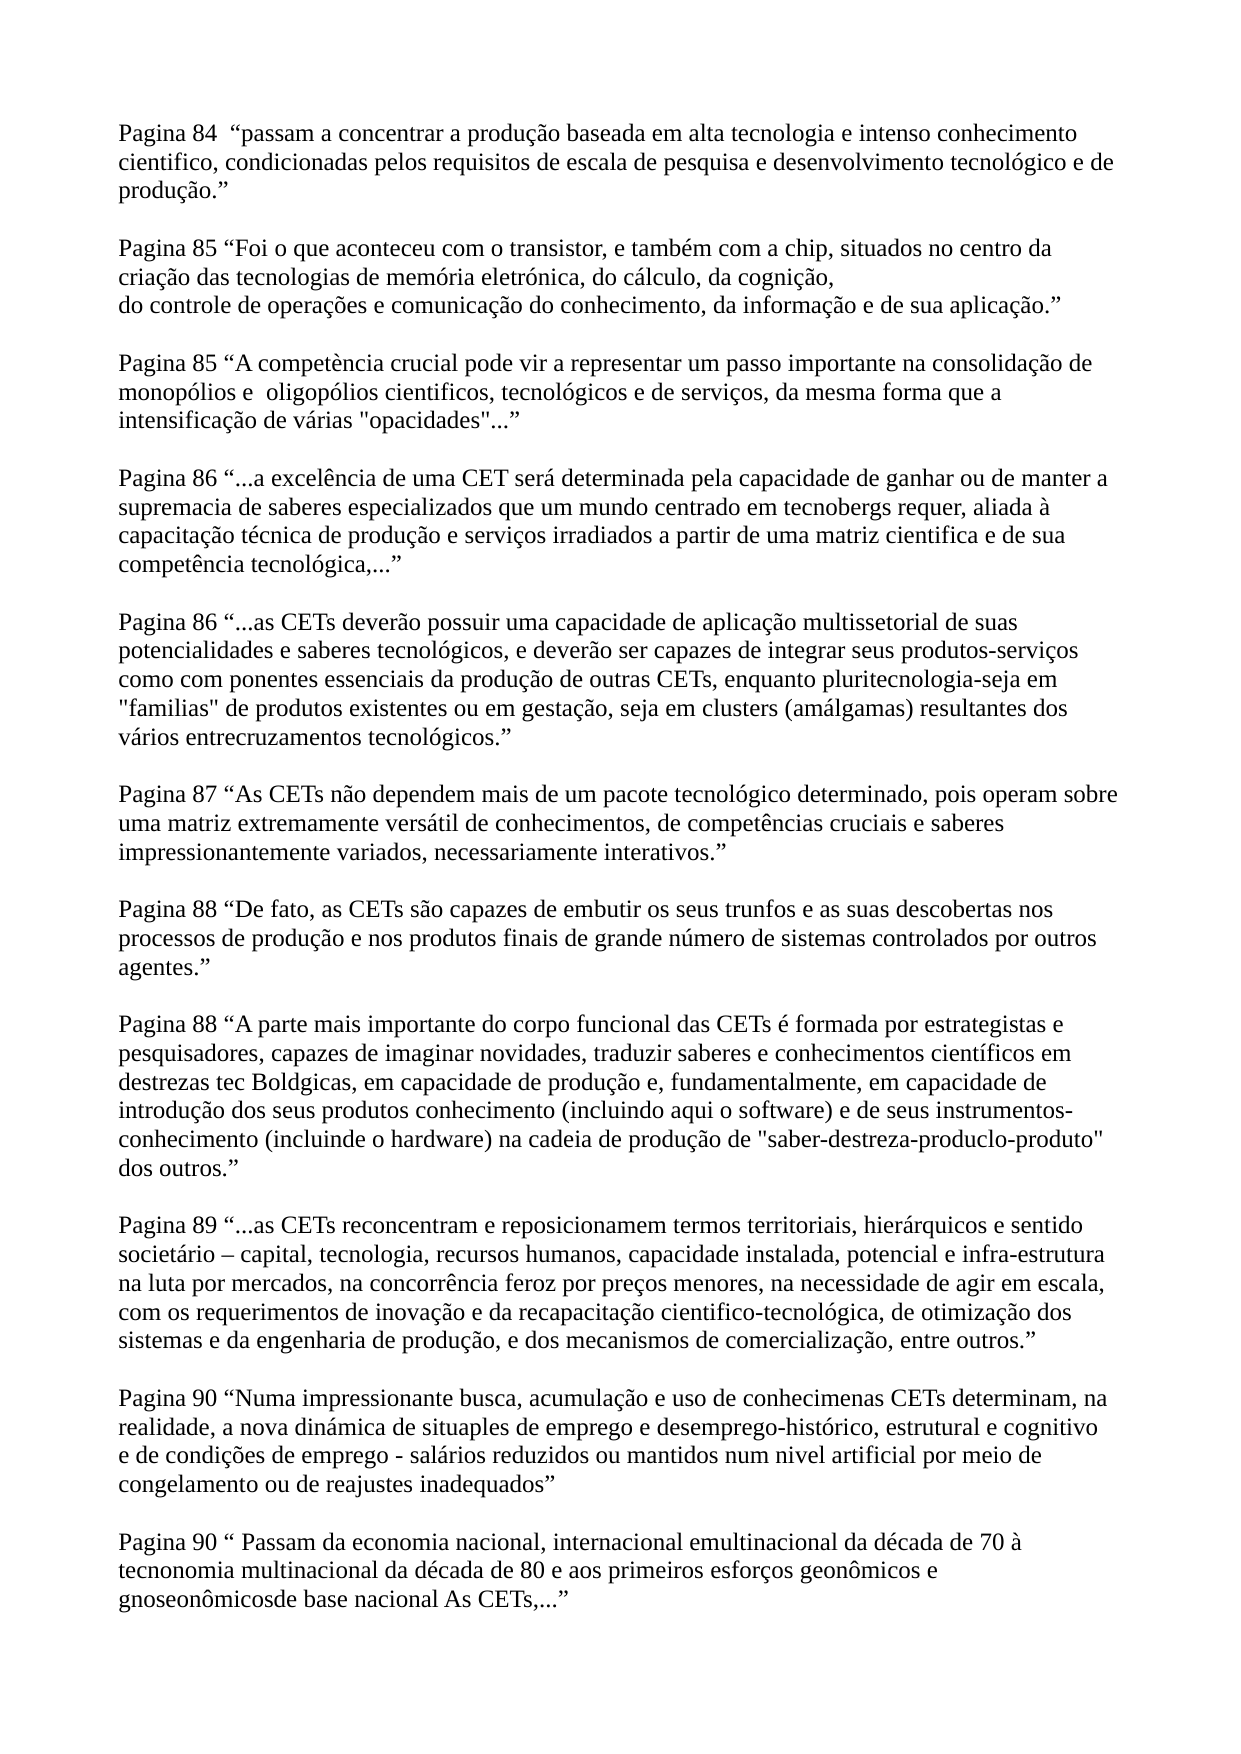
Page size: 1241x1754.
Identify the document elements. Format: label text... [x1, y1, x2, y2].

text do controle de operações e comunicação do conhecimento, da informação e de sua aplicação.” [118, 291, 1122, 319]
text Pagina 84 “passam a concentrar a produção baseada em alta tecnologia e intenso conhecimento cientifico, condicionadas pelos requisitos de escala de pesquisa e desenvolvimento tecnológico e de produção.” [118, 118, 1122, 204]
text capacitação técnica de produção e serviços irradiados a partir de uma matriz cientifica e de sua competência tecnológica,...” [118, 521, 1122, 578]
text Pagina 88 “De fato, as CETs são capazes de embutir os seus trunfos e as suas descobertas nos processos de produção e nos produtos finais de grande número de sistemas controlados por outros agentes.” [118, 894, 1122, 981]
text Pagina 90 “ Passam da economia nacional, internacional emultinacional da década de 70 à tecnonomia multinacional da década de 80 e aos primeiros esforços geonômicos e gnoseonômicosde base nacional As CETs,...” [118, 1527, 1122, 1613]
text Pagina 89 “...as CETs reconcentram e reposicionamem termos territoriais, hierárquicos e sentido societário – capital, tecnologia, recursos humanos, capacidade instalada, potencial e infra-estrutura na luta por mercados, na concorrência feroz por preços menores, na necessidade de agir em escala, com os requerimentos de inovação e da recapacitação cientifico-tecnológica, de otimização dos sistemas e da engenharia de produção, e dos mecanismos de comercialização, entre outros.” [118, 1211, 1122, 1354]
text Pagina 88 “A parte mais importante do corpo funcional das CETs é formada por estrategistas e pesquisadores, capazes de imaginar novidades, traduzir saberes e conhecimentos científicos em destrezas tec Boldgicas, em capacidade de produção e, fundamentalmente, em capacidade de introdução dos seus produtos conhecimento (incluindo aqui o software) e de seus instrumentos-conhecimento (incluinde o hardware) na cadeia de produção de "saber-destreza-produclo-produto" dos outros.” [118, 1009, 1122, 1182]
text Pagina 86 “...a excelência de uma CET será determinada pela capacidade de ganhar ou de manter a supremacia de saberes especializados que um mundo centrado em tecnobergs requer, aliada à [118, 463, 1122, 521]
text Pagina 90 “Numa impressionante busca, acumulação e uso de conhecimenas CETs determinam, na realidade, a nova dinámica de situaples de emprego e desemprego-histórico, estrutural e cognitivo [118, 1383, 1122, 1441]
text Pagina 85 “Foi o que aconteceu com o transistor, e também com a chip, situados no centro da criação das tecnologias de memória eletrónica, do cálculo, da cognição, [118, 233, 1122, 291]
text Pagina 86 “...as CETs deverão possuir uma capacidade de aplicação multissetorial de suas potencialidades e saberes tecnológicos, e deverão ser capazes de integrar seus produtos-serviços como com ponentes essenciais da produção de outras CETs, enquanto pluritecnologia-seja em "familias" de produtos existentes ou em gestação, seja em clusters (amálgamas) resultantes dos vários entrecruzamentos tecnológicos.” [118, 607, 1122, 751]
text Pagina 87 “As CETs não dependem mais de um pacote tecnológico determinado, pois operam sobre uma matriz extremamente versátil de conhecimentos, de competências cruciais e saberes impressionantemente variados, necessariamente interativos.” [118, 779, 1122, 866]
text e de condições de emprego - salários reduzidos ou mantidos num nivel artificial por meio de congelamento ou de reajustes inadequados” [118, 1441, 1122, 1498]
text Pagina 85 “A competència crucial pode vir a representar um passo importante na consolidação de monopólios e oligopólios cientificos, tecnológicos e de serviços, da mesma forma que a intensificação de várias "opacidades"...” [118, 348, 1122, 434]
